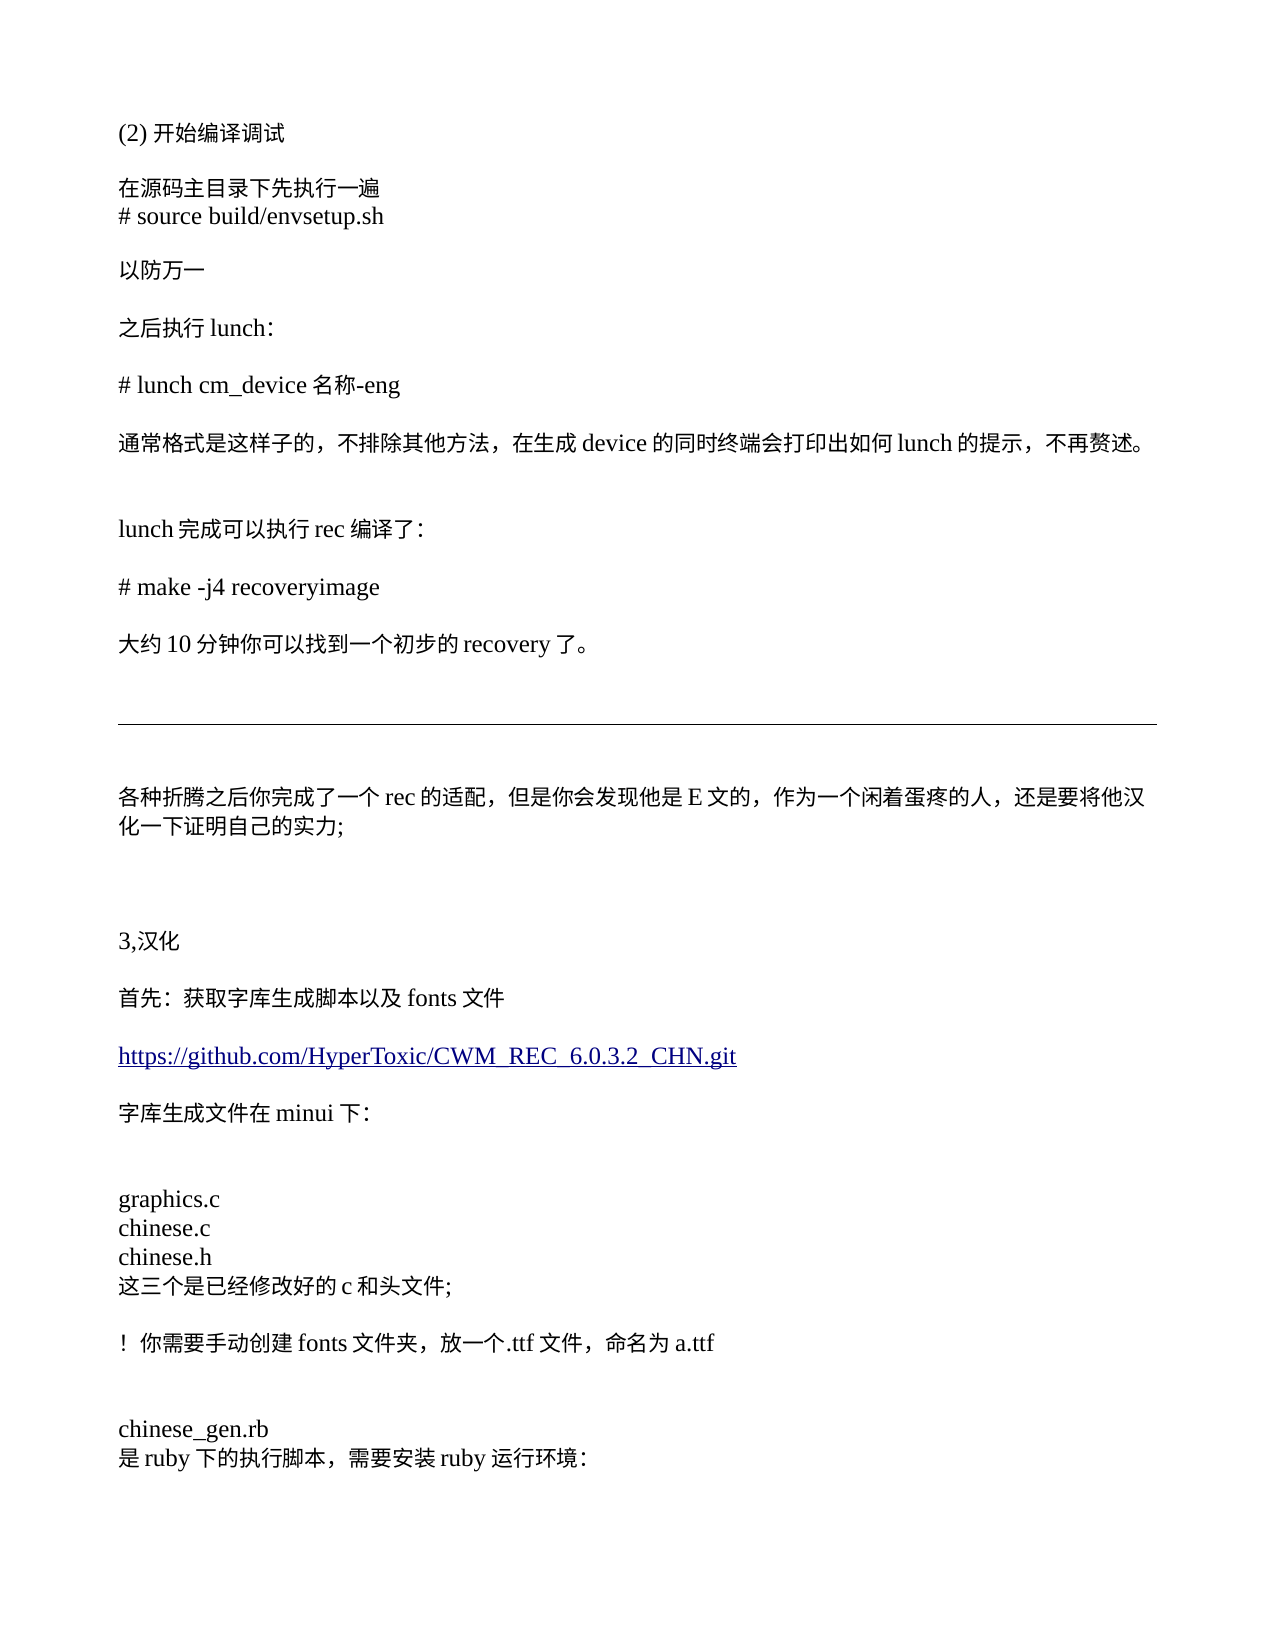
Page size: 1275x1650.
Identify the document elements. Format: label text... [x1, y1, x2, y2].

text 字库生成文件在minui下： [118, 1098, 1157, 1127]
text 通常格式是这样子的，不排除其他方法，在生成device的同时终端会打印出如何lunch的提示，不再赘述。 [118, 428, 1157, 457]
text 之后执行lunch： [118, 313, 1157, 342]
text # make -j4 recoveryimage [118, 572, 1157, 600]
text chinese.c [118, 1213, 1157, 1242]
text 3,汉化 [118, 926, 1157, 954]
text 以防万一 [118, 259, 1157, 284]
text chinese.h [118, 1242, 1157, 1271]
text 这三个是已经修改好的c和头文件; [118, 1271, 1157, 1299]
text 是ruby下的执行脚本，需要安装ruby运行环境： [118, 1443, 1157, 1472]
text ！你需要手动创建fonts文件夹，放一个.ttf文件，命名为a.ttf [118, 1328, 1157, 1357]
text 各种折腾之后你完成了一个rec的适配，但是你会发现他是E文的，作为一个闲着蛋疼的人，还是要将他汉化一下证明自己的实力; [118, 782, 1157, 839]
text graphics.c [118, 1184, 1157, 1213]
text 首先：获取字库生成脚本以及fonts文件 [118, 983, 1157, 1012]
text # source build/envsetup.sh [118, 201, 1157, 230]
text (2) 开始编译调试 [118, 118, 1157, 147]
text 在源码主目录下先执行一遍 [118, 176, 1157, 201]
text 大约10分钟你可以找到一个初步的recovery了。 [118, 629, 1157, 658]
text lunch完成可以执行rec编译了： [118, 514, 1157, 543]
text https://github.com/HyperToxic/CWM_REC_6.0.3.2_CHN.git [118, 1041, 1157, 1069]
text # lunch cm_device名称-eng [118, 370, 1157, 399]
text chinese_gen.rb [118, 1414, 1157, 1443]
